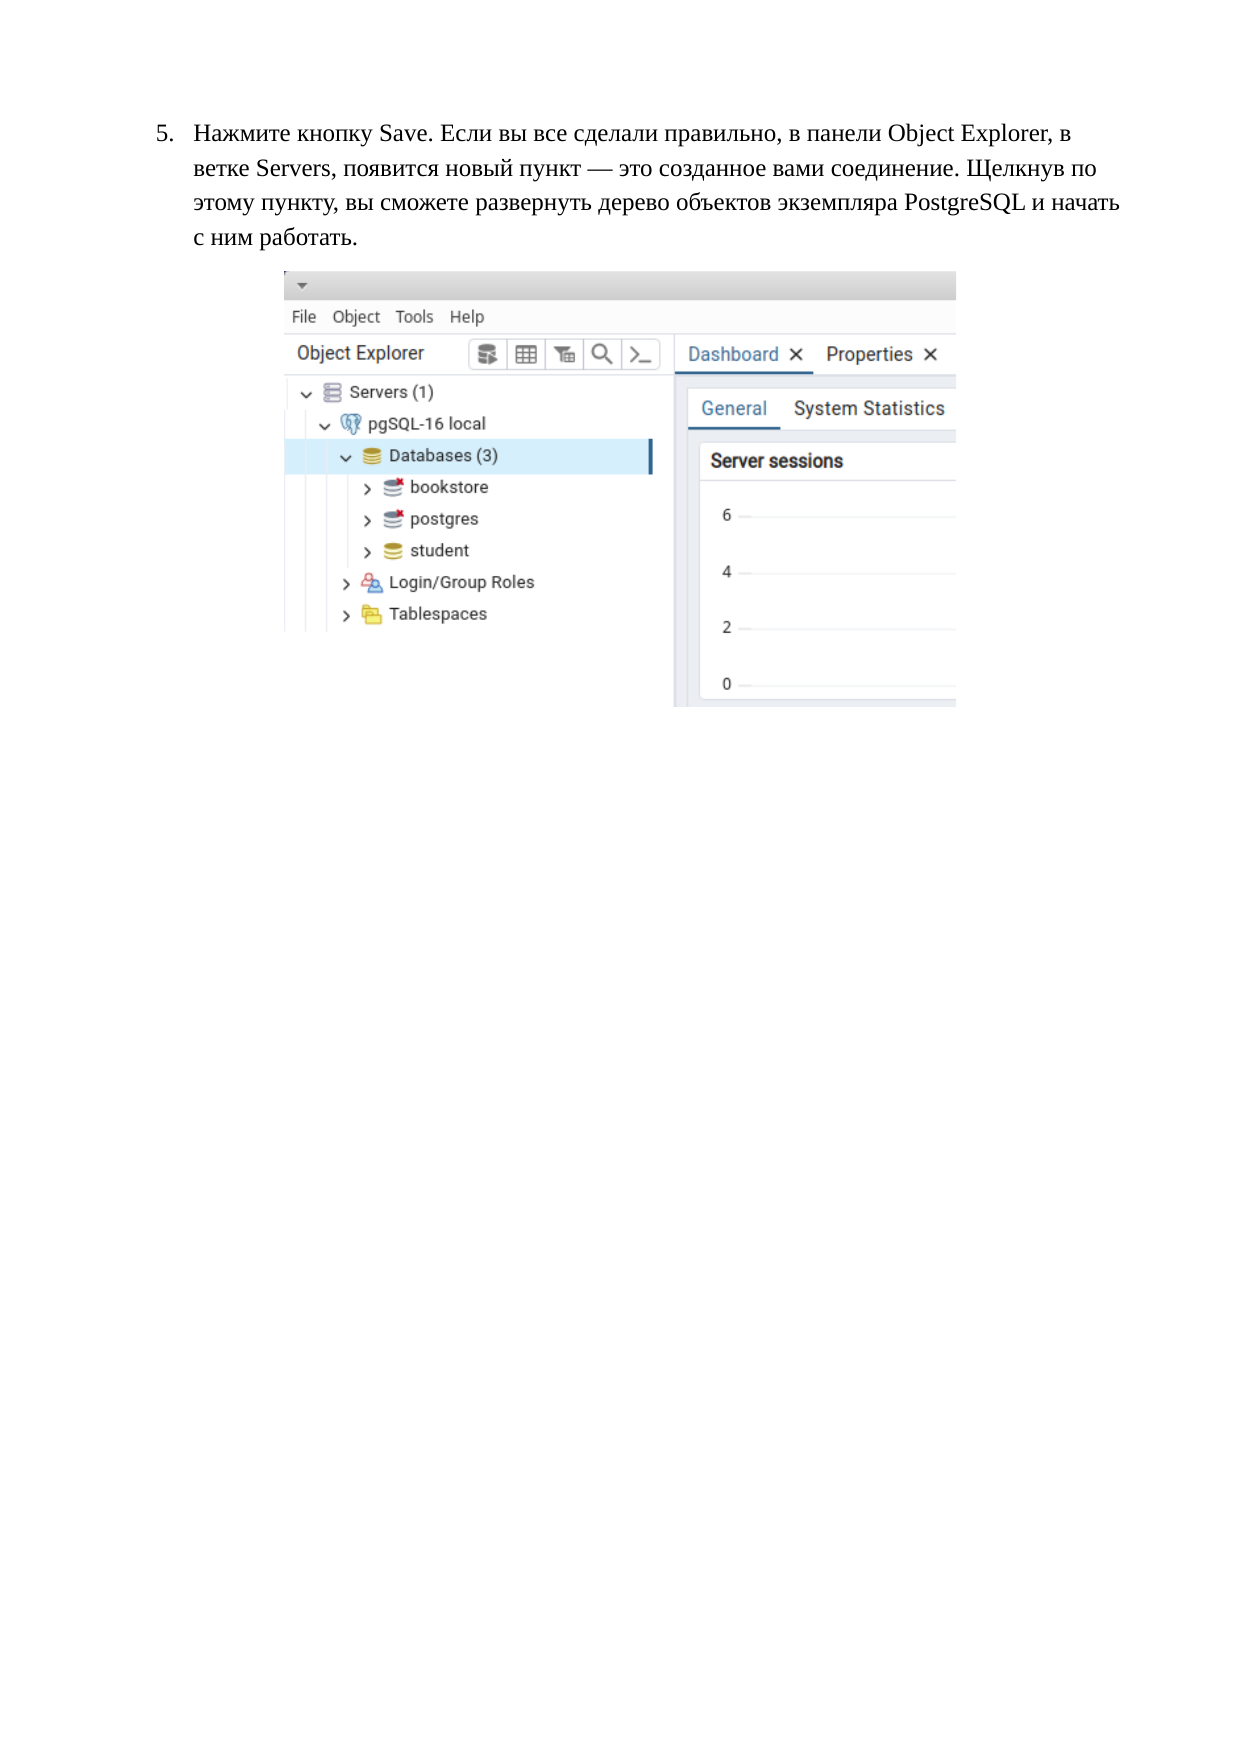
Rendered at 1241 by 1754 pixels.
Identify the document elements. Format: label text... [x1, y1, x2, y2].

list Нажмите кнопку Save. Если вы все сделали правильно, в панели Object Explorer, в ветке Servers, появится новый пункт — это созданное вами соединение. Щелкнув по этому пункту, вы сможете развернуть дерево объектов экземпляра PostgreSQL и начать с ним работать. [156, 118, 1122, 250]
picture [284, 271, 957, 707]
